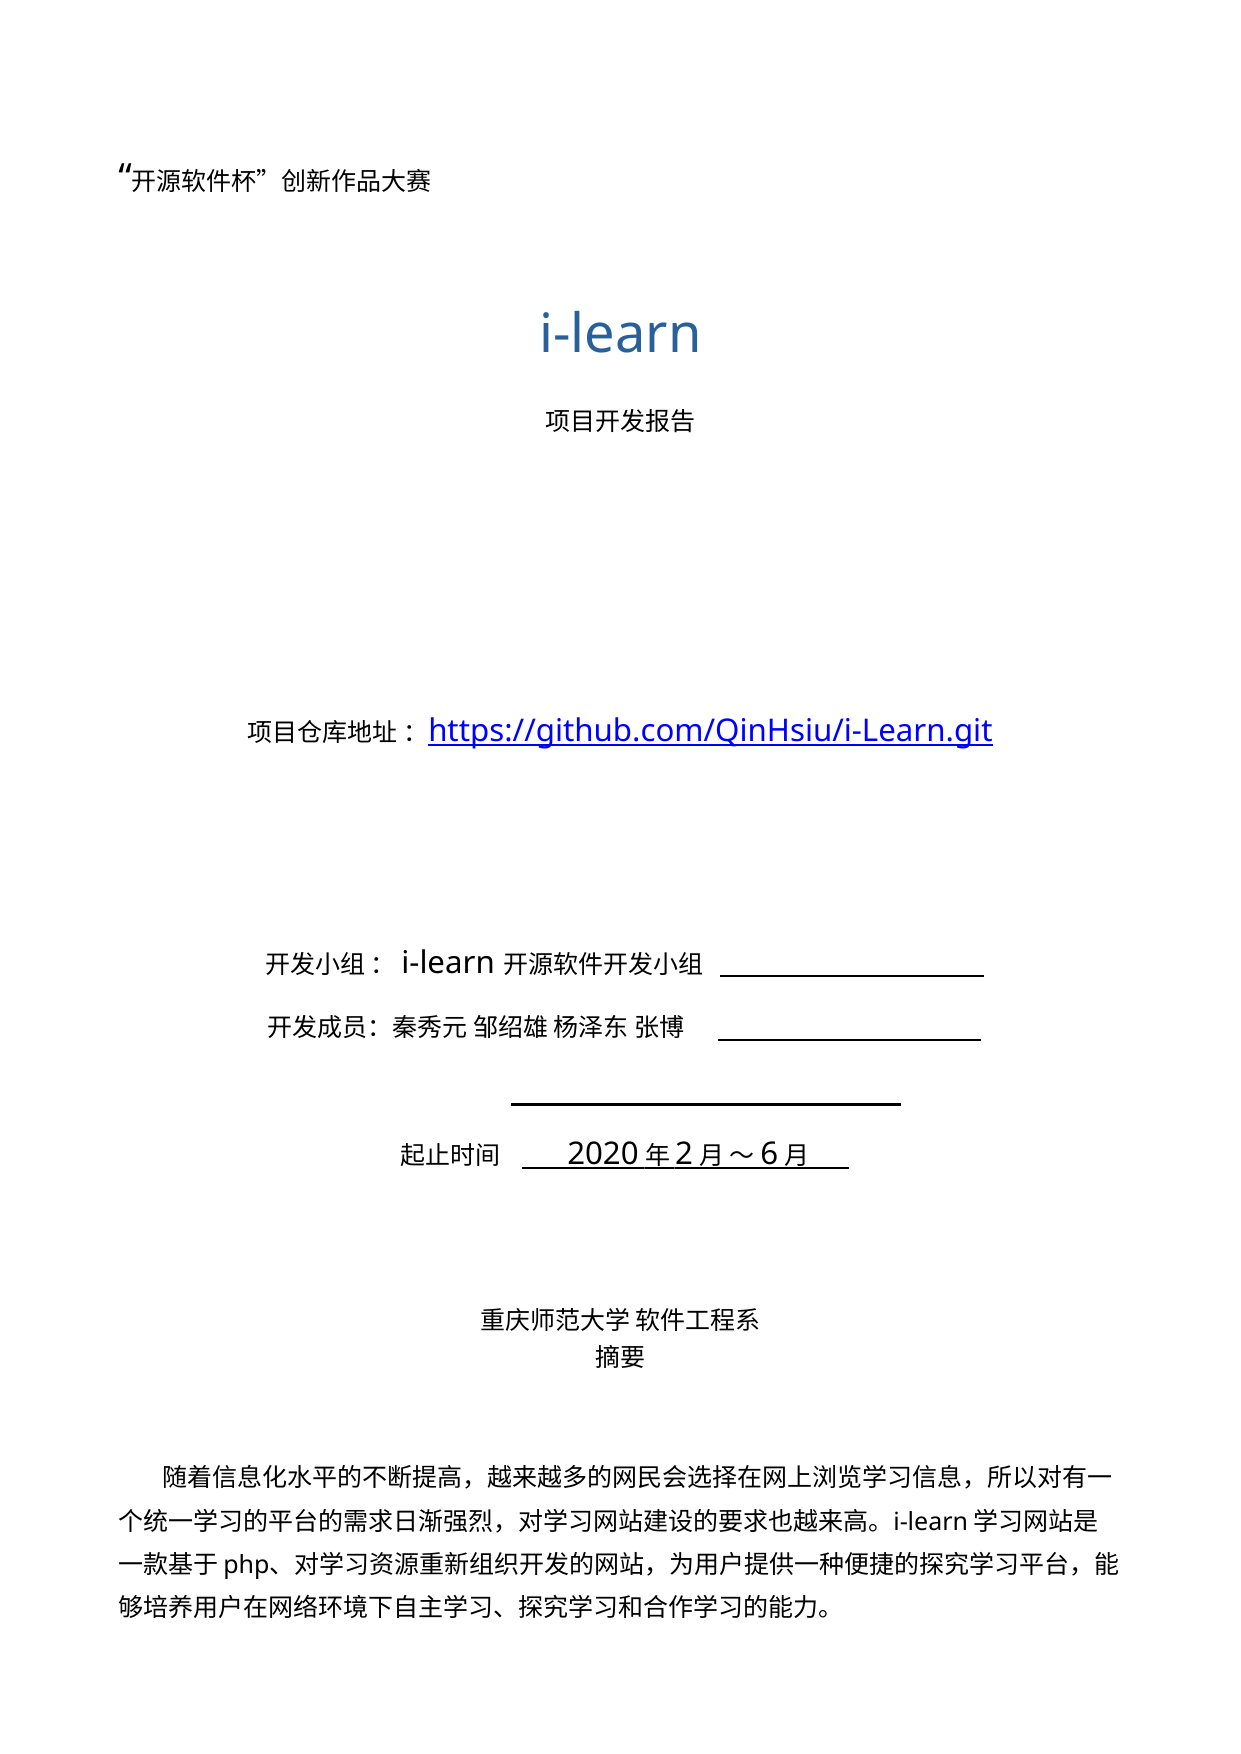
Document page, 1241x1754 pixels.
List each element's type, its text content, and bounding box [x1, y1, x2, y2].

text 开发小组 ： i-learn 开源软件开发小组 [118, 939, 1122, 982]
text 重庆师范大学 软件工程系 [118, 1301, 1122, 1337]
text i-learn [118, 295, 1122, 368]
text “开源软件杯”创新作品大赛 [118, 151, 1122, 202]
text 起止时间 2020年2月 ～ 6月 [118, 1131, 1122, 1174]
text 项目开发报告 [118, 401, 1122, 437]
text 随着信息化水平的不断提高，越来越多的网民会选择在网上浏览学习信息，所以对有一个统一学习的平台的需求日渐强烈，对学习网站建设的要求也越来高。i-learn学习网站是一款基于php、对学习资源重新组织开发的网站，为用户提供一种便捷的探究学习平台，能够培养用户在网络环境下自主学习、探究学习和合作学习的能力。 [118, 1457, 1122, 1624]
text 开发成员：秦秀元 邹绍雄 杨泽东 张博 [118, 1003, 1122, 1046]
text 项目仓库地址 ：https://github.com/QinHsiu/i-Learn.git [118, 708, 1122, 750]
text 摘要 [118, 1337, 1122, 1373]
